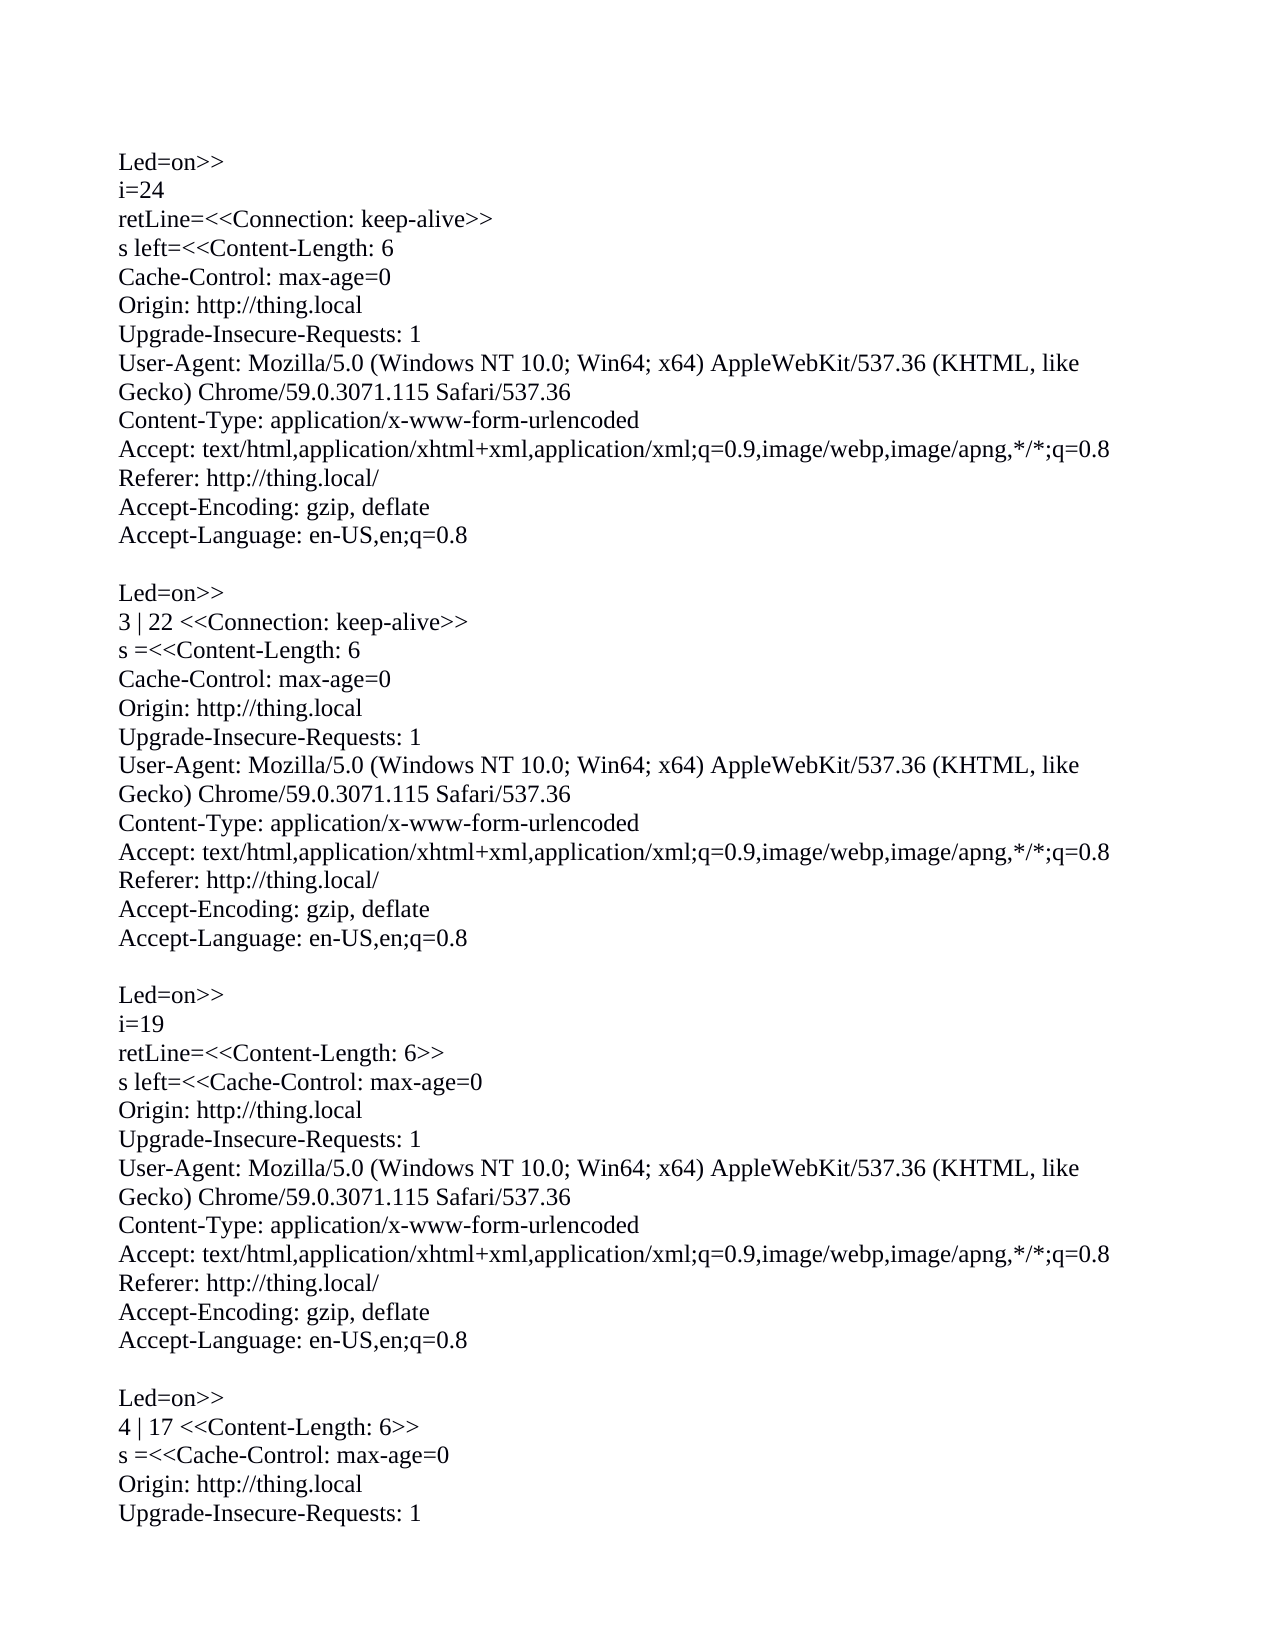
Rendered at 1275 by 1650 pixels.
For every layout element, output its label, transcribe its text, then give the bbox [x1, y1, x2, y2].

text i=24 [118, 176, 1157, 204]
text Content-Type: application/x-www-form-urlencoded [118, 1211, 1157, 1239]
text Cache-Control: max-age=0 [118, 664, 1157, 693]
text Led=on>> [118, 147, 1157, 176]
text i=19 [118, 1009, 1157, 1038]
text Upgrade-Insecure-Requests: 1 [118, 722, 1157, 751]
text s =<<Cache-Control: max-age=0 [118, 1441, 1157, 1469]
text Origin: http://thing.local [118, 1469, 1157, 1498]
text Accept: text/html,application/xhtml+xml,application/xml;q=0.9,image/webp,image/apng,*/*;q=0.8 [118, 837, 1157, 866]
text Content-Type: application/x-www-form-urlencoded [118, 808, 1157, 837]
text Accept-Language: en-US,en;q=0.8 [118, 1326, 1157, 1354]
text User-Agent: Mozilla/5.0 (Windows NT 10.0; Win64; x64) AppleWebKit/537.36 (KHTML, like Gecko) Chrome/59.0.3071.115 Safari/537.36 [118, 1153, 1157, 1211]
text Accept-Encoding: gzip, deflate [118, 1297, 1157, 1326]
text Led=on>> [118, 1383, 1157, 1412]
text Upgrade-Insecure-Requests: 1 [118, 1498, 1157, 1527]
text 4 | 17 <<Content-Length: 6>> [118, 1412, 1157, 1441]
text Accept-Encoding: gzip, deflate [118, 492, 1157, 521]
text Origin: http://thing.local [118, 1096, 1157, 1124]
text Accept: text/html,application/xhtml+xml,application/xml;q=0.9,image/webp,image/apng,*/*;q=0.8 [118, 1239, 1157, 1268]
text Accept-Encoding: gzip, deflate [118, 894, 1157, 923]
text Led=on>> [118, 981, 1157, 1009]
text retLine=<<Connection: keep-alive>> [118, 204, 1157, 233]
text Led=on>> [118, 578, 1157, 607]
text Upgrade-Insecure-Requests: 1 [118, 319, 1157, 348]
text User-Agent: Mozilla/5.0 (Windows NT 10.0; Win64; x64) AppleWebKit/537.36 (KHTML, like Gecko) Chrome/59.0.3071.115 Safari/537.36 [118, 348, 1157, 406]
text 3 | 22 <<Connection: keep-alive>> [118, 607, 1157, 636]
text Origin: http://thing.local [118, 693, 1157, 722]
text Referer: http://thing.local/ [118, 866, 1157, 894]
text Referer: http://thing.local/ [118, 463, 1157, 492]
text s =<<Content-Length: 6 [118, 636, 1157, 664]
text Accept-Language: en-US,en;q=0.8 [118, 923, 1157, 952]
text Origin: http://thing.local [118, 291, 1157, 319]
text Accept-Language: en-US,en;q=0.8 [118, 521, 1157, 549]
text s left=<<Content-Length: 6 [118, 233, 1157, 262]
text s left=<<Cache-Control: max-age=0 [118, 1067, 1157, 1096]
text User-Agent: Mozilla/5.0 (Windows NT 10.0; Win64; x64) AppleWebKit/537.36 (KHTML, like Gecko) Chrome/59.0.3071.115 Safari/537.36 [118, 751, 1157, 808]
text Referer: http://thing.local/ [118, 1268, 1157, 1297]
text Content-Type: application/x-www-form-urlencoded [118, 406, 1157, 434]
text Cache-Control: max-age=0 [118, 262, 1157, 291]
text retLine=<<Content-Length: 6>> [118, 1038, 1157, 1067]
text Upgrade-Insecure-Requests: 1 [118, 1124, 1157, 1153]
text Accept: text/html,application/xhtml+xml,application/xml;q=0.9,image/webp,image/apng,*/*;q=0.8 [118, 434, 1157, 463]
